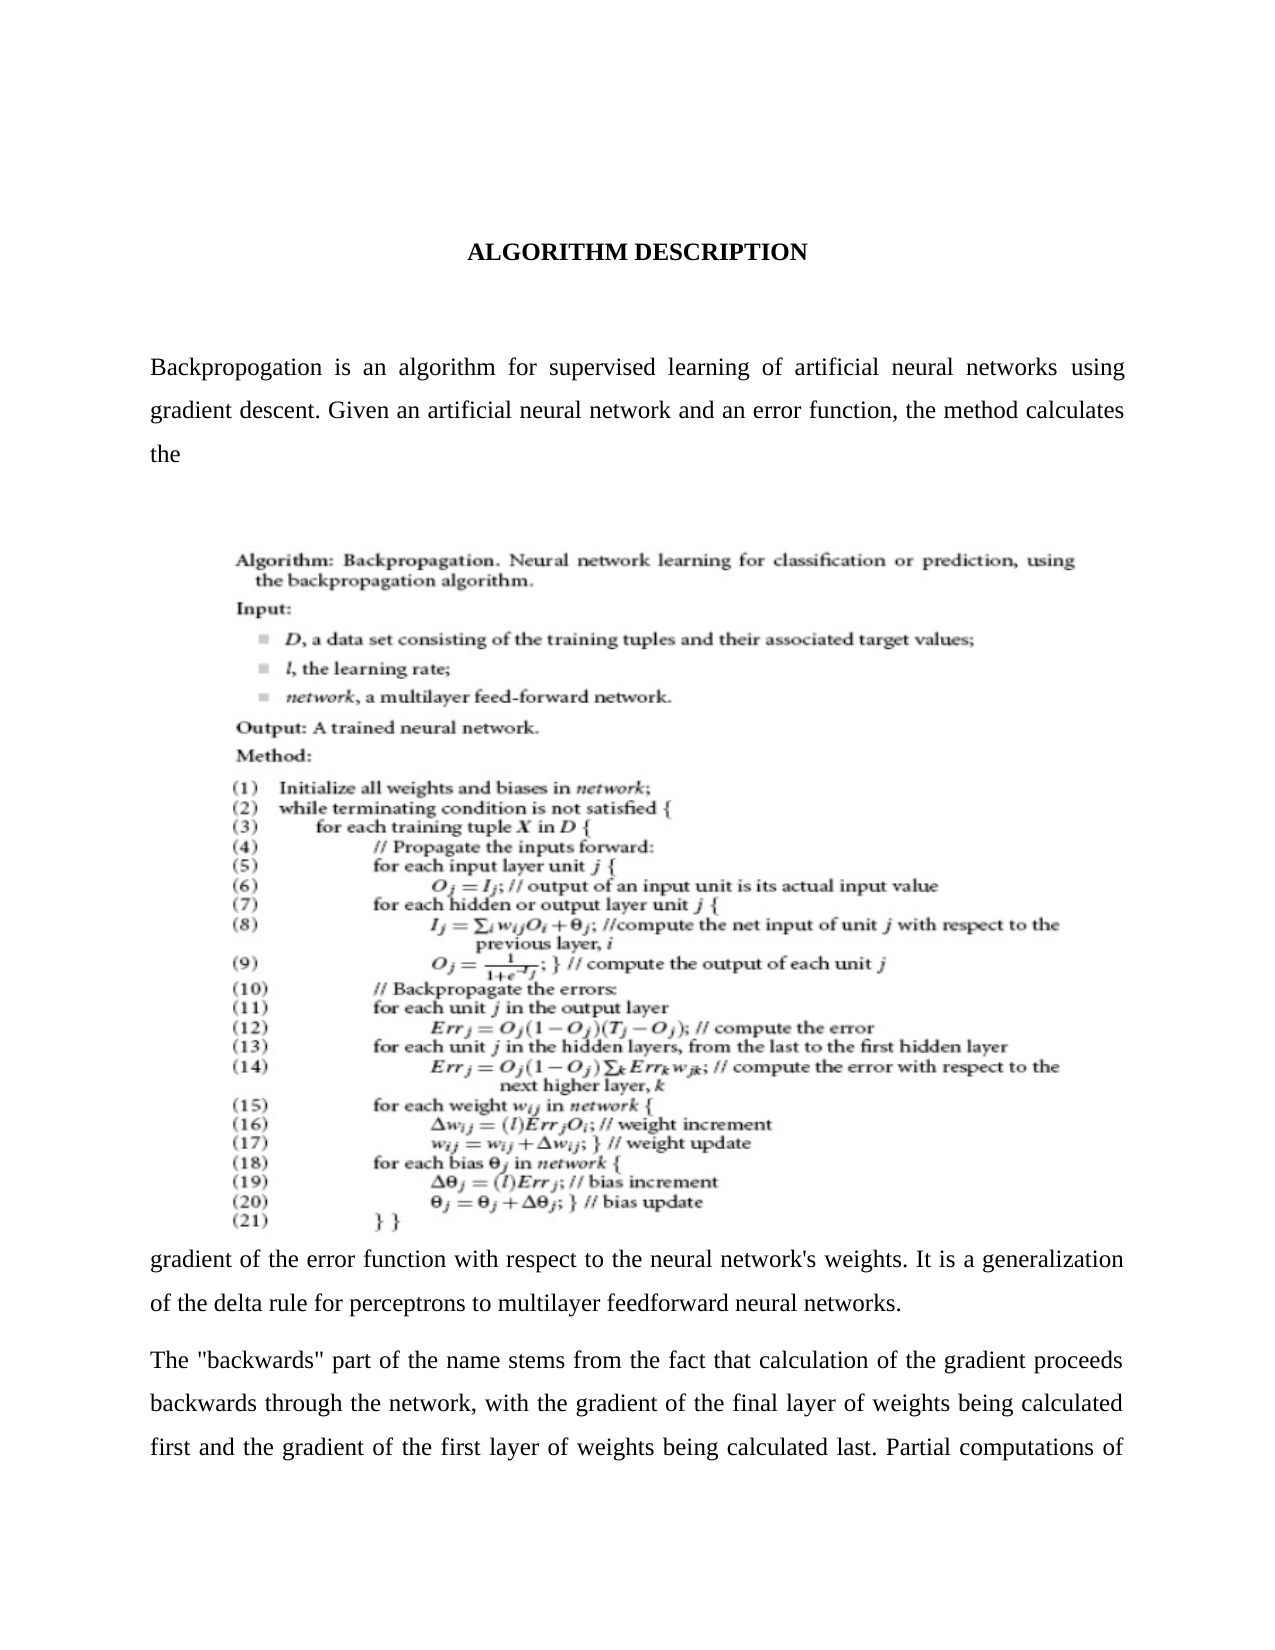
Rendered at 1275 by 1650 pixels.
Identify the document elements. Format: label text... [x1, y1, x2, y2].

text gradient of the error function with respect to the neural network's weights. It is a generalization of the delta rule for perceptrons to multilayer feedforward neural networks. [150, 727, 1125, 1316]
text Backpropogation is an algorithm for supervised learning of artificial neural networks using gradient descent. Given an artificial neural network and an error function, the method calculates the [150, 352, 1125, 467]
picture [208, 535, 1095, 1245]
text The "backwards" part of the name stems from the fact that calculation of the gradient proceeds backwards through the network, with the gradient of the final layer of weights being calculated first and the gradient of the first layer of weights being calculated last. Partial computations of [150, 1345, 1125, 1460]
text ALGORITHM DESCRIPTION [150, 237, 1125, 266]
